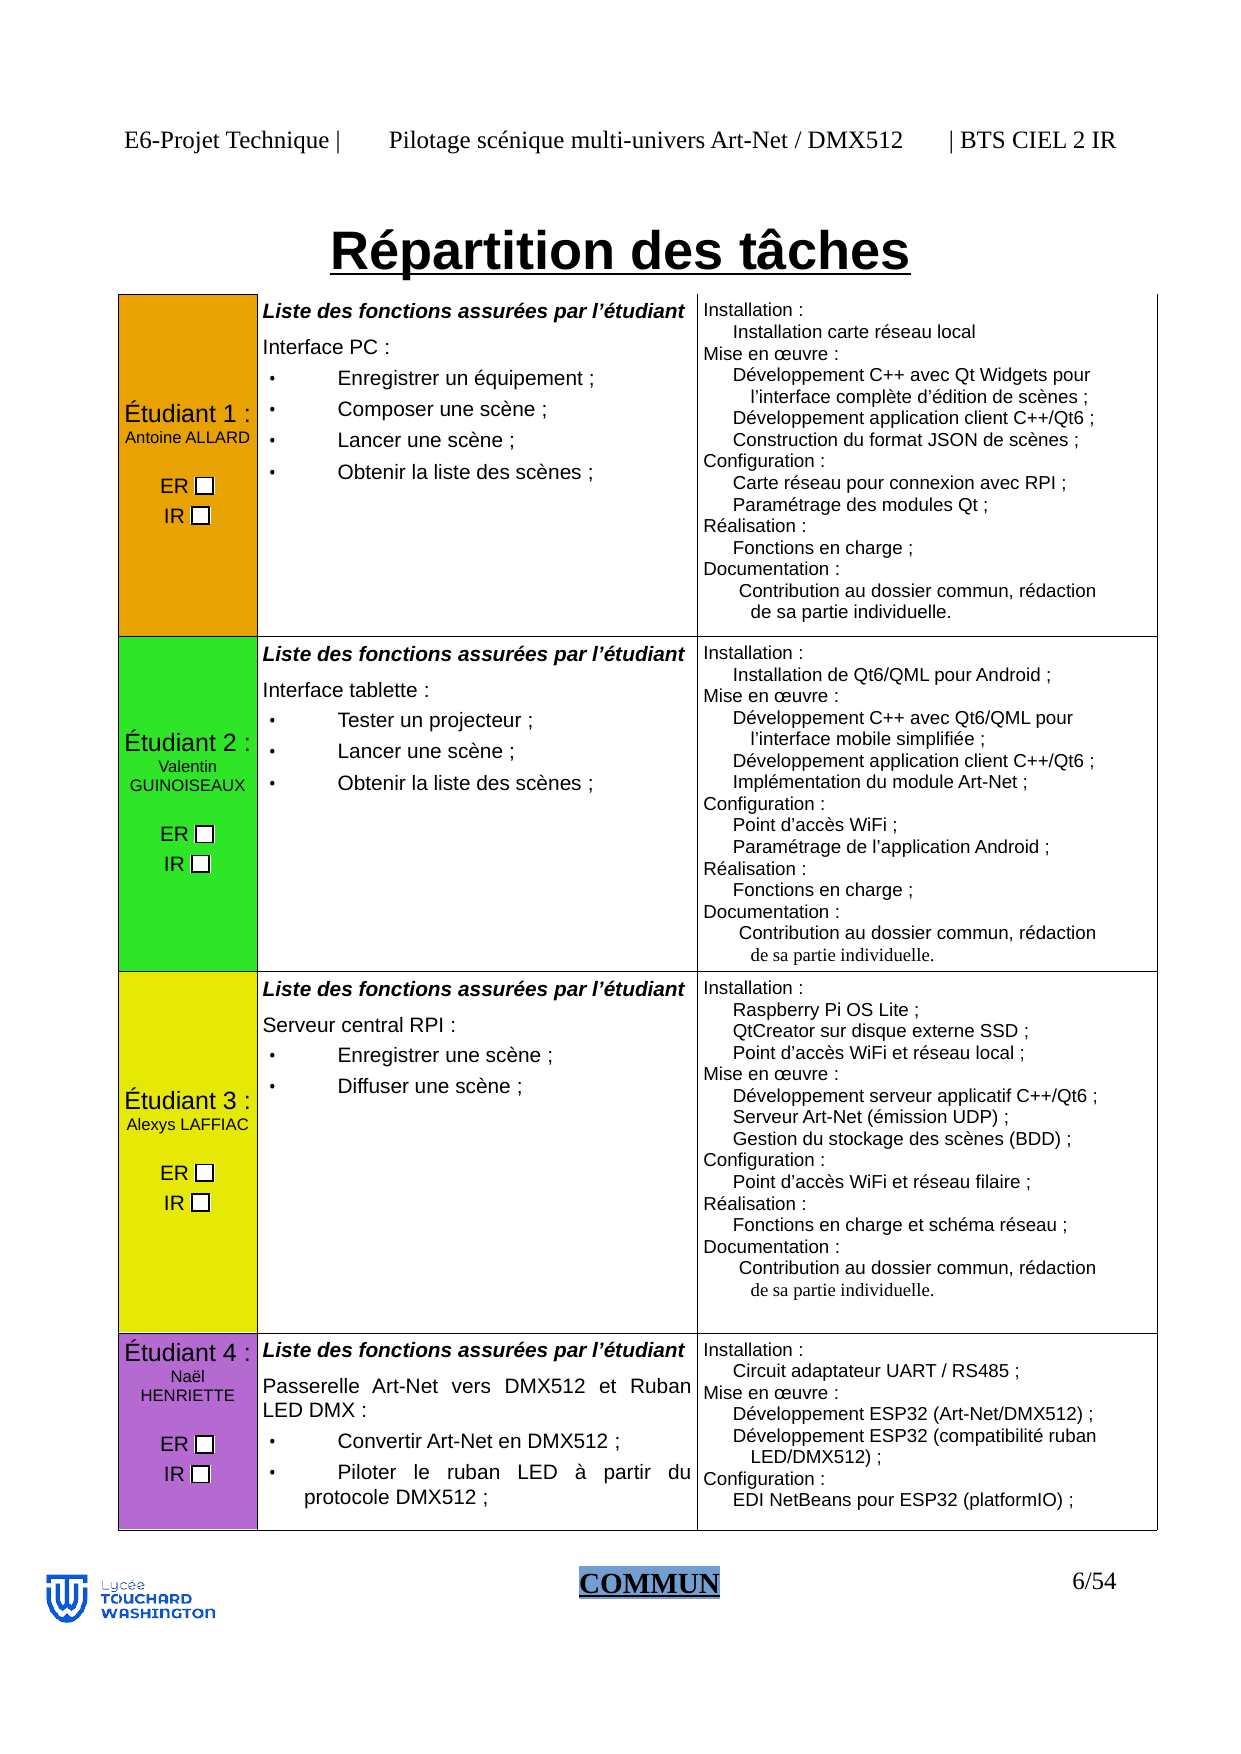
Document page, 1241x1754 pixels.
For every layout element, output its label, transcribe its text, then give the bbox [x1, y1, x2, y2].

table_cell Étudiant 2 : Valentin GUINOISEAUX ER IR [119, 637, 257, 971]
table_cell Étudiant 3 : Alexys LAFFIAC ER IR [119, 972, 257, 1332]
table_cell Installation : Raspberry Pi OS Lite ; QtCreator sur disque externe SSD ; Point d’accès WiFi et réseau local ; Mise en œuvre : Développement serveur applicatif C++/Qt6 ; Serveur Art-Net (émission UDP) ; Gestion du stockage des scènes (BDD) ; Configuration : Point d’accès WiFi et réseau filaire ; Réalisation : Fonctions en charge et schéma réseau ; Documentation : Contribution au dossier commun, rédaction de sa partie individuelle. [698, 972, 1157, 1332]
picture [119, 1560, 256, 1606]
picture [6, 1537, 256, 1661]
table_header Liste des fonctions assurées par l’étudiant Interface PC : Enregistrer un équipement ; Composer une scène ; Lancer une scène ; Obtenir la liste des scènes ; [258, 294, 697, 636]
table_cell Liste des fonctions assurées par l’étudiant Serveur central RPI : Enregistrer une scène ; Diffuser une scène ; [258, 972, 697, 1332]
table_cell Étudiant 4 : Naël HENRIETTE ER IR [119, 1334, 257, 1529]
table_cell Liste des fonctions assurées par l’étudiant Passerelle Art-Net vers DMX512 et Ruban LED DMX : Convertir Art-Net en DMX512 ; Piloter le ruban LED à partir du protocole DMX512 ; [258, 1334, 697, 1529]
subtitle Répartition des tâches [118, 219, 1122, 281]
table_header Étudiant 1 : Antoine ALLARD ER IR [119, 295, 257, 636]
table_cell Installation : Circuit adaptateur UART / RS485 ; Mise en œuvre : Développement ESP32 (Art-Net/DMX512) ; Développement ESP32 (compatibilité ruban LED/DMX512) ; Configuration : EDI NetBeans pour ESP32 (platformIO) ; [698, 1334, 1157, 1529]
table_cell Installation : Installation de Qt6/QML pour Android ; Mise en œuvre : Développement C++ avec Qt6/QML pour l’interface mobile simplifiée ; Développement application client C++/Qt6 ; Implémentation du module Art-Net ; Configuration : Point d’accès WiFi ; Paramétrage de l’application Android ; Réalisation : Fonctions en charge ; Documentation : Contribution au dossier commun, rédaction de sa partie individuelle. [698, 637, 1157, 971]
table_header Installation : Installation carte réseau local Mise en œuvre : Développement C++ avec Qt Widgets pour l’interface complète d’édition de scènes ; Développement application client C++/Qt6 ; Construction du format JSON de scènes ; Configuration : Carte réseau pour connexion avec RPI ; Paramétrage des modules Qt ; Réalisation : Fonctions en charge ; Documentation : Contribution au dossier commun, rédaction de sa partie individuelle. [698, 294, 1157, 636]
table_cell Liste des fonctions assurées par l’étudiant Interface tablette : Tester un projecteur ; Lancer une scène ; Obtenir la liste des scènes ; [258, 637, 697, 971]
